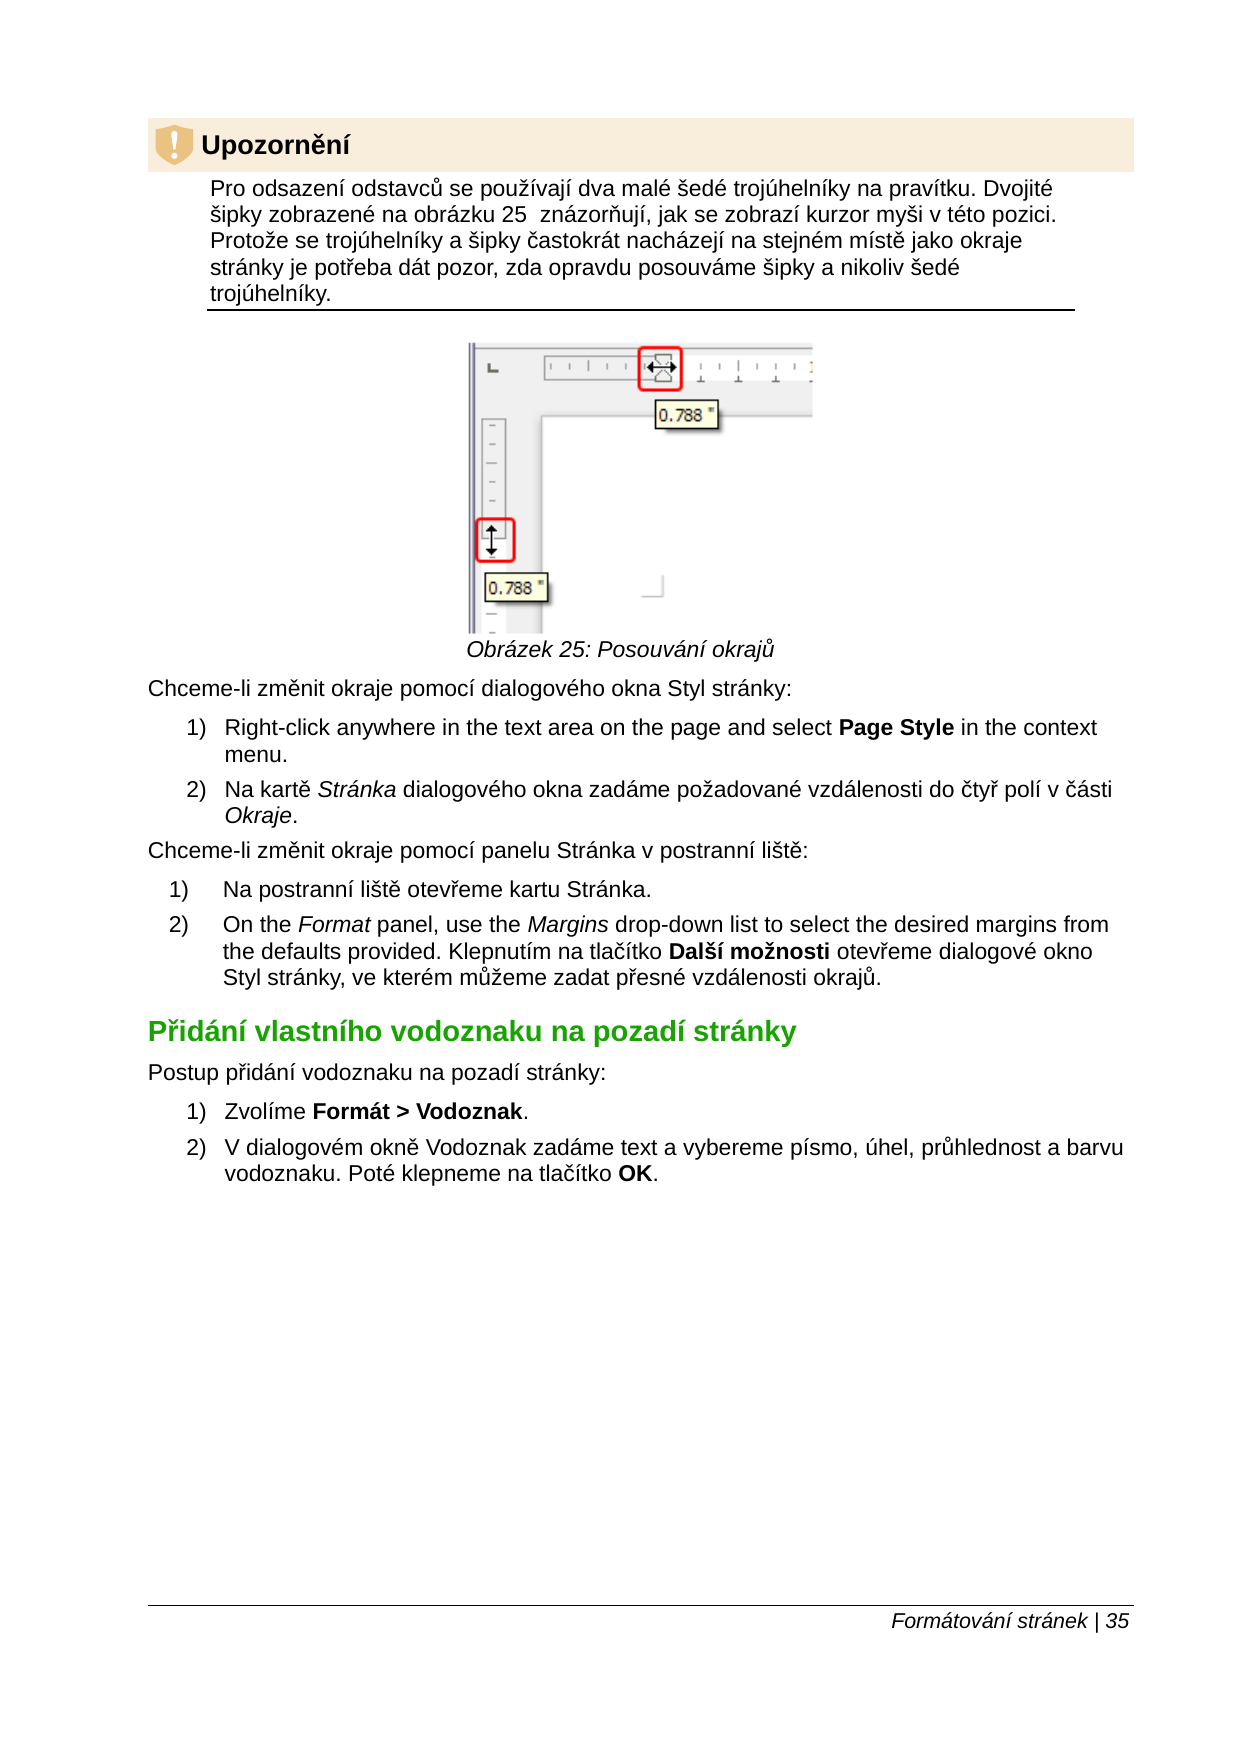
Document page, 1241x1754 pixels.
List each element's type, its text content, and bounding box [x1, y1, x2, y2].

subtitle Přidání vlastního vodoznaku na pozadí stránky [148, 1014, 1134, 1048]
subtitle Upozornění [148, 118, 1134, 172]
text Pro odsazení odstavců se používají dva malé šedé trojúhelníky na pravítku. Dvojité šipky zobrazené na obrázku 25 znázorňují, jak se zobrazí kurzor myši v této pozici. Protože se trojúhelníky a šipky častokrát nacházejí na stejném místě jako okraje stránky je potřeba dát pozor, zda opravdu posouváme šipky a nikoliv šedé trojúhelníky. [207, 172, 1075, 309]
text Obrázek 25: Posouvání okrajů [466, 637, 816, 663]
list On the Format panel, use the Margins drop-down list to select the desired margins from the defaults provided. Klepnutím na tlačítko Další možnosti otevřeme dialogové okno Styl stránky, ve kterém můžeme zadat přesné vzdálenosti okrajů. [189, 911, 1134, 990]
list Zvolíme Formát > Vodoznak. [207, 1098, 1134, 1124]
list Right-click anywhere in the text area on the page and select Page Style in the context menu. [207, 714, 1134, 767]
text Chceme-li změnit okraje pomocí panelu Stránka v postranní liště: [148, 837, 1134, 864]
text Postup přidání vodoznaku na pozadí stránky: [148, 1059, 1134, 1086]
picture [466, 341, 816, 637]
list V dialogovém okně Vodoznak zadáme text a vybereme písmo, úhel, průhlednost a barvu vodoznaku. Poté klepneme na tlačítko OK. [207, 1133, 1134, 1186]
list Na postranní liště otevřeme kartu Stránka. [189, 876, 1134, 902]
list Na kartě Stránka dialogového okna zadáme požadované vzdálenosti do čtyř polí v části Okraje. [207, 776, 1134, 828]
text Chceme-li změnit okraje pomocí dialogového okna Styl stránky: [148, 675, 1134, 702]
